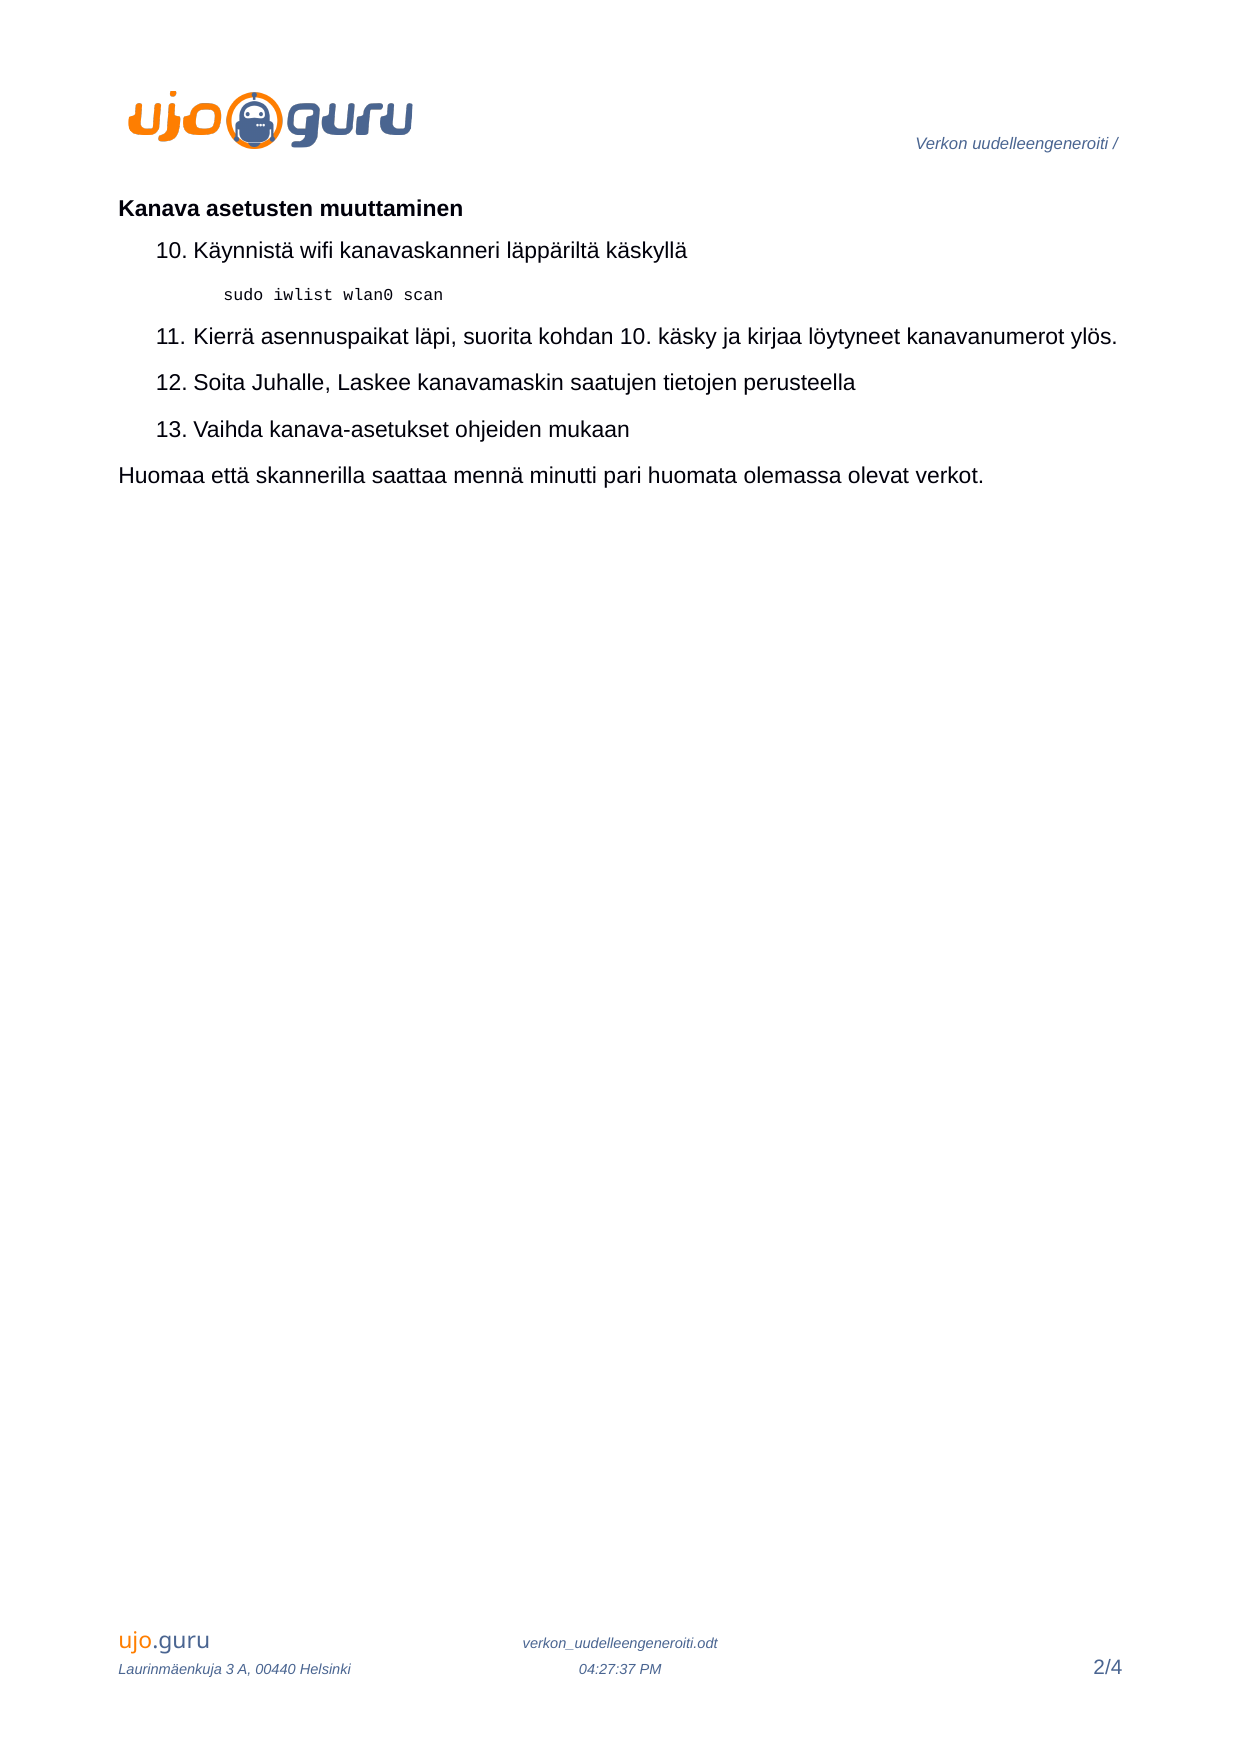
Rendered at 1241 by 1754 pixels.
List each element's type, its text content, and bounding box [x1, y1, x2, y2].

list Vaihda kanava-asetukset ohjeiden mukaan [156, 416, 1122, 442]
list Käynnistä wifi kanavaskanneri läppäriltä käskyllä [156, 237, 1122, 263]
list Soita Juhalle, Laskee kanavamaskin saatujen tietojen perusteella [156, 369, 1122, 396]
list sudo iwlist wlan0 scan [186, 286, 1122, 305]
text Huomaa että skannerilla saattaa mennä minutti pari huomata olemassa olevat verkot. [118, 462, 1122, 489]
picture [128, 91, 413, 149]
list Kierrä asennuspaikat läpi, suorita kohdan 10. käsky ja kirjaa löytyneet kanavanumerot ylös. [156, 323, 1122, 349]
text Kanava asetusten muuttaminen [118, 195, 1122, 222]
